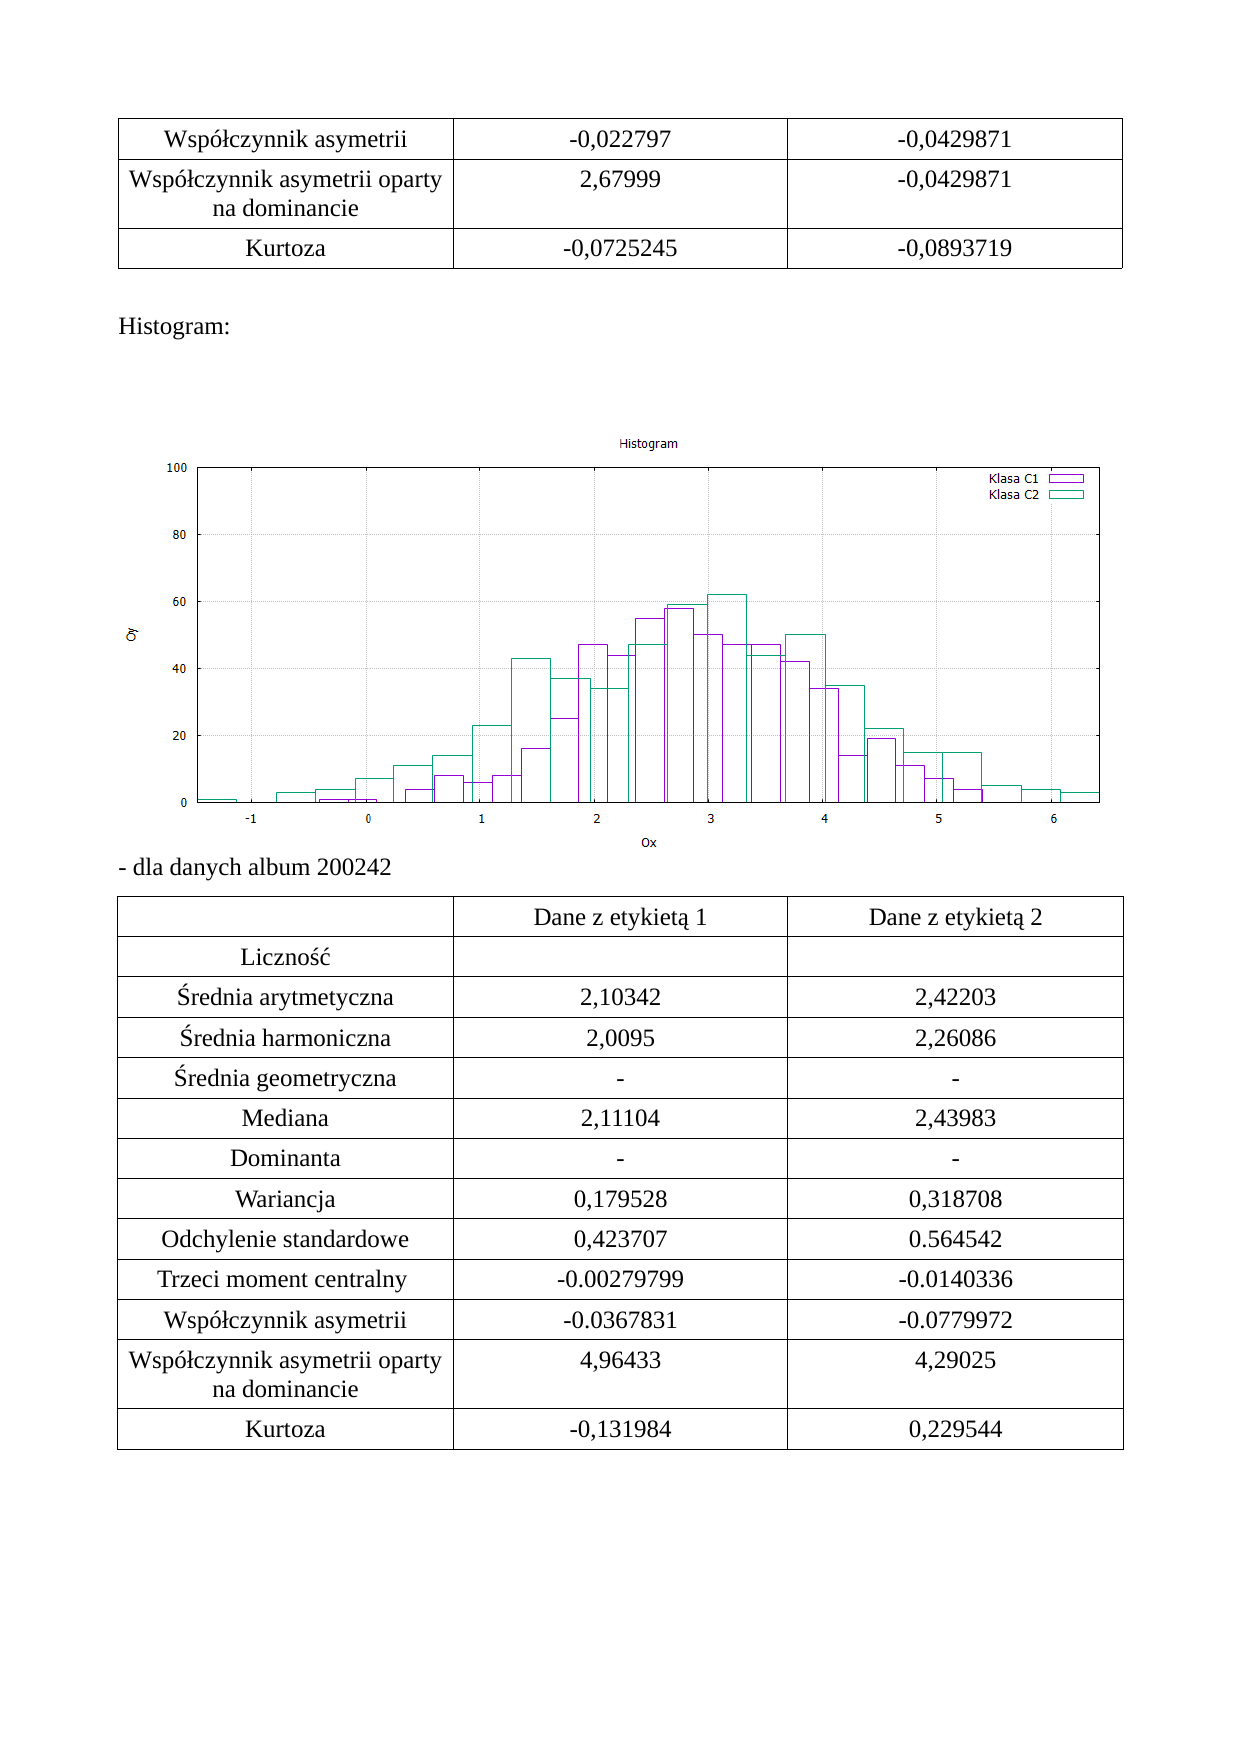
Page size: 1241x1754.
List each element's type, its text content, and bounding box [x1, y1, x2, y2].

table_cell -0.0140336 [788, 1260, 1123, 1299]
table_cell Kurtoza [119, 229, 453, 268]
table_cell -0,0429871 [788, 119, 1122, 158]
table_header Dane z etykietą 1 [454, 897, 787, 936]
table_cell Współczynnik asymetrii [118, 1300, 453, 1339]
table_cell - [454, 1058, 787, 1097]
table_cell -0,0893719 [788, 229, 1122, 268]
table_cell -0.0779972 [788, 1300, 1123, 1339]
table_cell 0.564542 [788, 1219, 1123, 1259]
table_cell 4,96433 [454, 1340, 787, 1408]
table_cell Mediana [118, 1099, 453, 1138]
table_cell 4,29025 [788, 1340, 1123, 1408]
table_cell -0,0429871 [788, 160, 1122, 227]
table_header [118, 897, 453, 936]
table_cell Współczynnik asymetrii oparty na dominancie [118, 1340, 453, 1408]
table_cell Kurtoza [118, 1409, 453, 1449]
table_header Dane z etykietą 2 [788, 897, 1123, 936]
table_cell Współczynnik asymetrii oparty na dominancie [119, 160, 453, 227]
table_cell Liczność [118, 937, 453, 976]
table_cell Dominanta [118, 1139, 453, 1178]
table_cell - [454, 1139, 787, 1178]
table_cell -0,022797 [454, 119, 787, 158]
table_cell 2,26086 [788, 1018, 1123, 1057]
table_cell -0.00279799 [454, 1260, 787, 1299]
table_cell Średnia geometryczna [118, 1058, 453, 1097]
table_cell - [788, 1139, 1123, 1178]
table_cell 2,10342 [454, 977, 787, 1017]
table_cell 0,318708 [788, 1179, 1123, 1218]
table_cell Odchylenie standardowe [118, 1219, 453, 1259]
picture [118, 419, 1123, 853]
table_cell Współczynnik asymetrii [119, 119, 453, 158]
table_cell Średnia harmoniczna [118, 1018, 453, 1057]
table_cell 0,179528 [454, 1179, 787, 1218]
table_cell - [788, 1058, 1123, 1097]
table_cell Trzeci moment centralny [118, 1260, 453, 1299]
table_cell 2,67999 [454, 160, 787, 227]
table_cell -0,131984 [454, 1409, 787, 1449]
text [118, 398, 1122, 419]
table_cell -0,0725245 [454, 229, 787, 268]
table_cell Średnia arytmetyczna [118, 977, 453, 1017]
table_cell [454, 937, 787, 976]
table_cell 2,43983 [788, 1099, 1123, 1138]
table_cell -0.0367831 [454, 1300, 787, 1339]
table_cell 2,42203 [788, 977, 1123, 1017]
table_cell [788, 937, 1123, 976]
table_cell Wariancja [118, 1179, 453, 1218]
text Histogram: [118, 311, 1122, 340]
table_cell 2,0095 [454, 1018, 787, 1057]
table_cell 0,423707 [454, 1219, 787, 1259]
table_cell 2,11104 [454, 1099, 787, 1138]
table_cell 0,229544 [788, 1409, 1123, 1449]
text - dla danych album 200242 [118, 853, 1122, 881]
